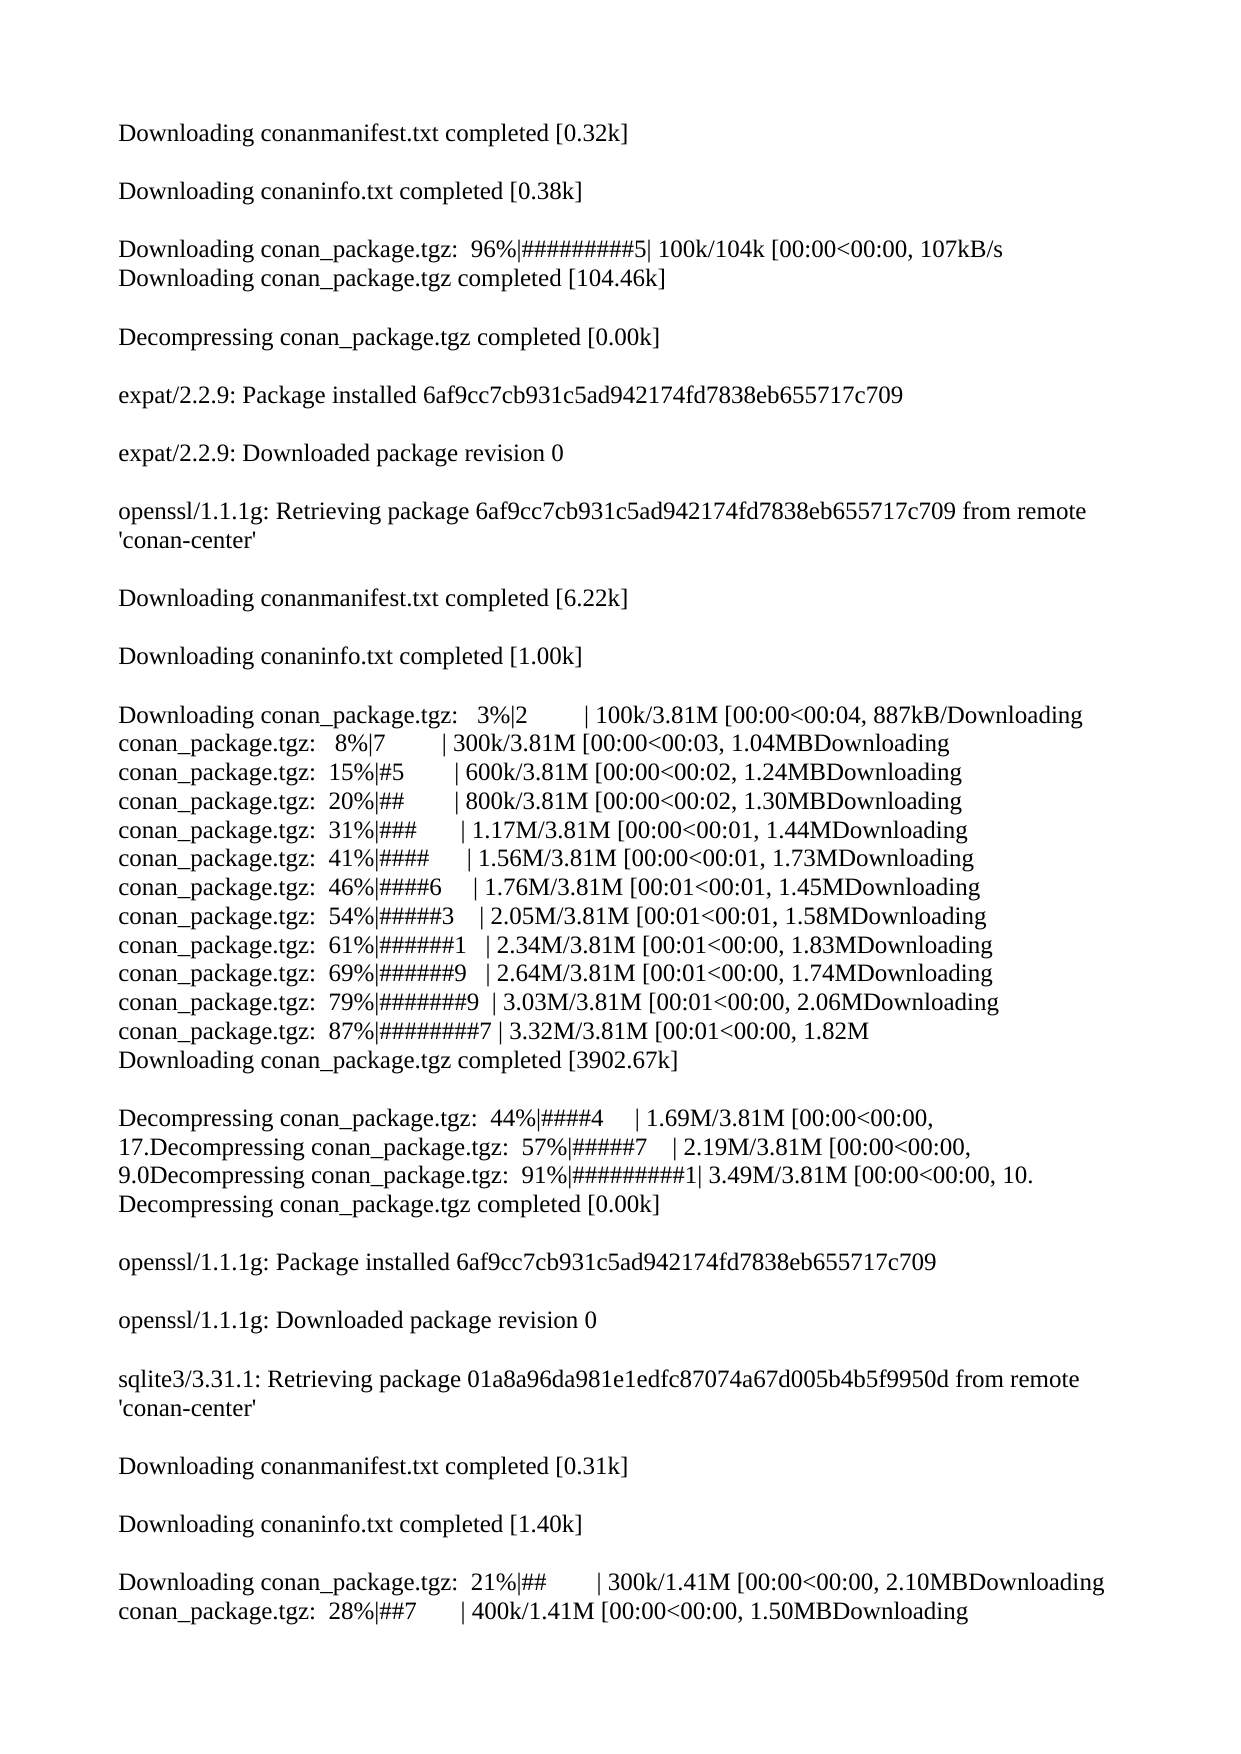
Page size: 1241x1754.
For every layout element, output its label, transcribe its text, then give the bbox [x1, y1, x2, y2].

text Downloading conanmanifest.txt completed [0.32k] [118, 118, 1122, 147]
text Downloading conanmanifest.txt completed [6.22k] [118, 583, 1122, 612]
text expat/2.2.9: Downloaded package revision 0 [118, 438, 1122, 467]
text Downloading conaninfo.txt completed [0.38k] [118, 176, 1122, 205]
text Decompressing conan_package.tgz completed [0.00k] [118, 322, 1122, 350]
text Downloading conan_package.tgz: 96%|#########5| 100k/104k [00:00<00:00, 107kB/s Downloading conan_package.tgz completed [104.46k] [118, 234, 1122, 292]
text sqlite3/3.31.1: Retrieving package 01a8a96da981e1edfc87074a67d005b4b5f9950d from remote 'conan-center' [118, 1364, 1122, 1421]
text Downloading conaninfo.txt completed [1.40k] [118, 1509, 1122, 1538]
text openssl/1.1.1g: Package installed 6af9cc7cb931c5ad942174fd7838eb655717c709 [118, 1247, 1122, 1276]
text expat/2.2.9: Package installed 6af9cc7cb931c5ad942174fd7838eb655717c709 [118, 380, 1122, 408]
text Downloading conaninfo.txt completed [1.00k] [118, 641, 1122, 670]
text Decompressing conan_package.tgz: 44%|####4 | 1.69M/3.81M [00:00<00:00, 17.Decompressing conan_package.tgz: 57%|#####7 | 2.19M/3.81M [00:00<00:00, 9.0Decompressing conan_package.tgz: 91%|#########1| 3.49M/3.81M [00:00<00:00, 10. Decompressing conan_package.tgz completed [0.00k] [118, 1103, 1122, 1218]
text Downloading conan_package.tgz: 21%|## | 300k/1.41M [00:00<00:00, 2.10MBDownloading conan_package.tgz: 28%|##7 | 400k/1.41M [00:00<00:00, 1.50MBDownloading [118, 1567, 1122, 1625]
text Downloading conan_package.tgz: 3%|2 | 100k/3.81M [00:00<00:04, 887kB/Downloading conan_package.tgz: 8%|7 | 300k/3.81M [00:00<00:03, 1.04MBDownloading conan_package.tgz: 15%|#5 | 600k/3.81M [00:00<00:02, 1.24MBDownloading conan_package.tgz: 20%|## | 800k/3.81M [00:00<00:02, 1.30MBDownloading conan_package.tgz: 31%|### | 1.17M/3.81M [00:00<00:01, 1.44MDownloading conan_package.tgz: 41%|#### | 1.56M/3.81M [00:00<00:01, 1.73MDownloading conan_package.tgz: 46%|####6 | 1.76M/3.81M [00:01<00:01, 1.45MDownloading conan_package.tgz: 54%|#####3 | 2.05M/3.81M [00:01<00:01, 1.58MDownloading conan_package.tgz: 61%|######1 | 2.34M/3.81M [00:01<00:00, 1.83MDownloading conan_package.tgz: 69%|######9 | 2.64M/3.81M [00:01<00:00, 1.74MDownloading conan_package.tgz: 79%|#######9 | 3.03M/3.81M [00:01<00:00, 2.06MDownloading conan_package.tgz: 87%|########7 | 3.32M/3.81M [00:01<00:00, 1.82M Downloading conan_package.tgz completed [3902.67k] [118, 700, 1122, 1073]
text openssl/1.1.1g: Retrieving package 6af9cc7cb931c5ad942174fd7838eb655717c709 from remote 'conan-center' [118, 496, 1122, 554]
text Downloading conanmanifest.txt completed [0.31k] [118, 1451, 1122, 1479]
text openssl/1.1.1g: Downloaded package revision 0 [118, 1306, 1122, 1334]
